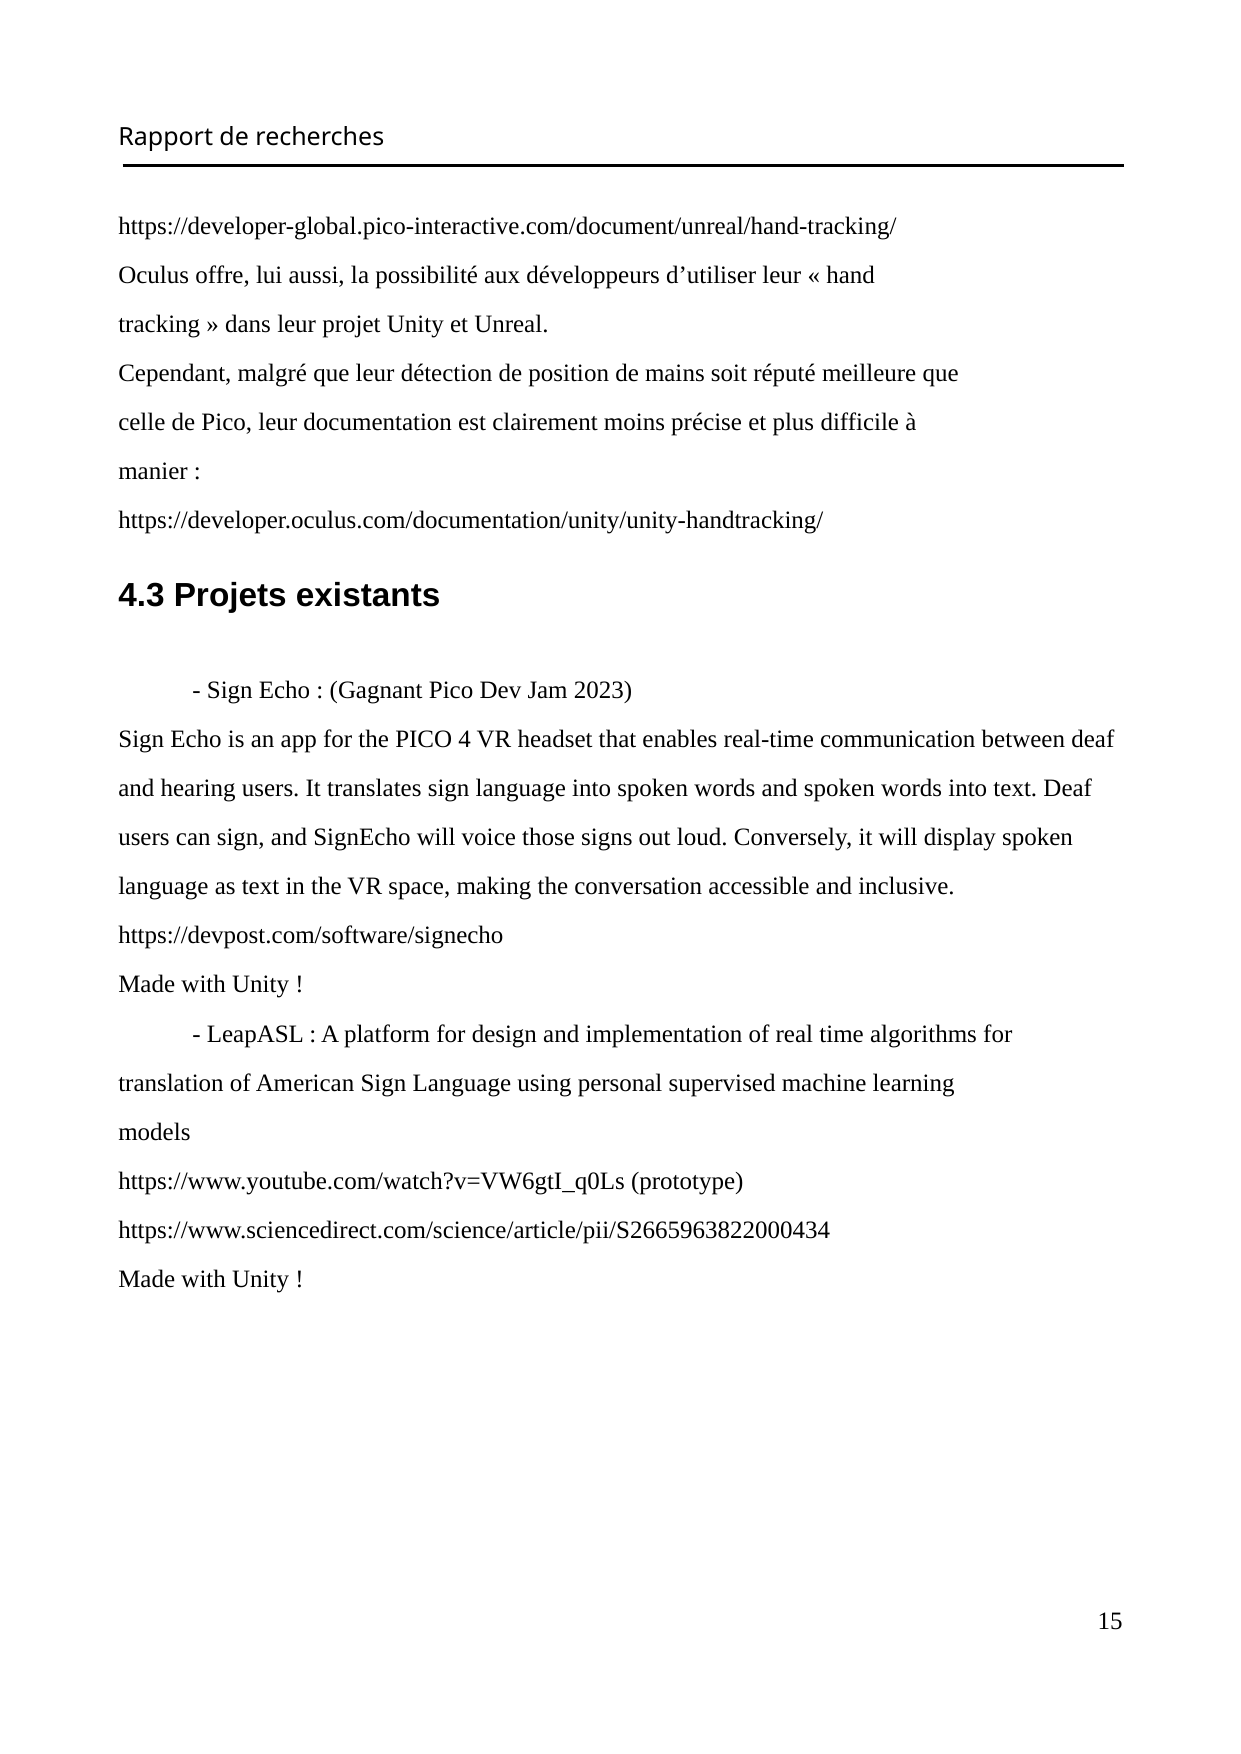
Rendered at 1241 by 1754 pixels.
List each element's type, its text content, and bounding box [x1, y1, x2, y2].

text https://developer.oculus.com/documentation/unity/unity-handtracking/ [118, 505, 1122, 534]
text Cependant, malgré que leur détection de position de mains soit réputé meilleure que [118, 358, 1122, 387]
text https://www.sciencedirect.com/science/article/pii/S2665963822000434 [118, 1215, 1122, 1244]
text translation of American Sign Language using personal supervised machine learning [118, 1068, 1122, 1096]
text users can sign, and SignEcho will voice those signs out loud. Conversely, it will display spoken [118, 822, 1122, 851]
text https://www.youtube.com/watch?v=VW6gtI_q0Ls (prototype) [118, 1166, 1122, 1194]
text language as text in the VR space, making the conversation accessible and inclusive. [118, 871, 1122, 900]
text https://developer-global.pico-interactive.com/document/unreal/hand-tracking/ [118, 211, 1122, 240]
text Oculus offre, lui aussi, la possibilité aux développeurs d’utiliser leur « hand [118, 260, 1122, 289]
text - LeapASL : A platform for design and implementation of real time algorithms for [118, 1019, 1122, 1047]
text and hearing users. It translates sign language into spoken words and spoken words into text. Deaf [118, 773, 1122, 802]
text models [118, 1117, 1122, 1146]
text Made with Unity ! [118, 969, 1122, 998]
text tracking » dans leur projet Unity et Unreal. [118, 309, 1122, 338]
text https://devpost.com/software/signecho [118, 921, 1122, 949]
text manier : [118, 456, 1122, 485]
text Sign Echo is an app for the PICO 4 VR headset that enables real-time communication between deaf [118, 724, 1122, 753]
text - Sign Echo : (Gagnant Pico Dev Jam 2023) [118, 675, 1122, 704]
text celle de Pico, leur documentation est clairement moins précise et plus difficile à [118, 407, 1122, 436]
subtitle 4.3 Projets existants [118, 575, 1122, 614]
text Made with Unity ! [118, 1264, 1122, 1293]
